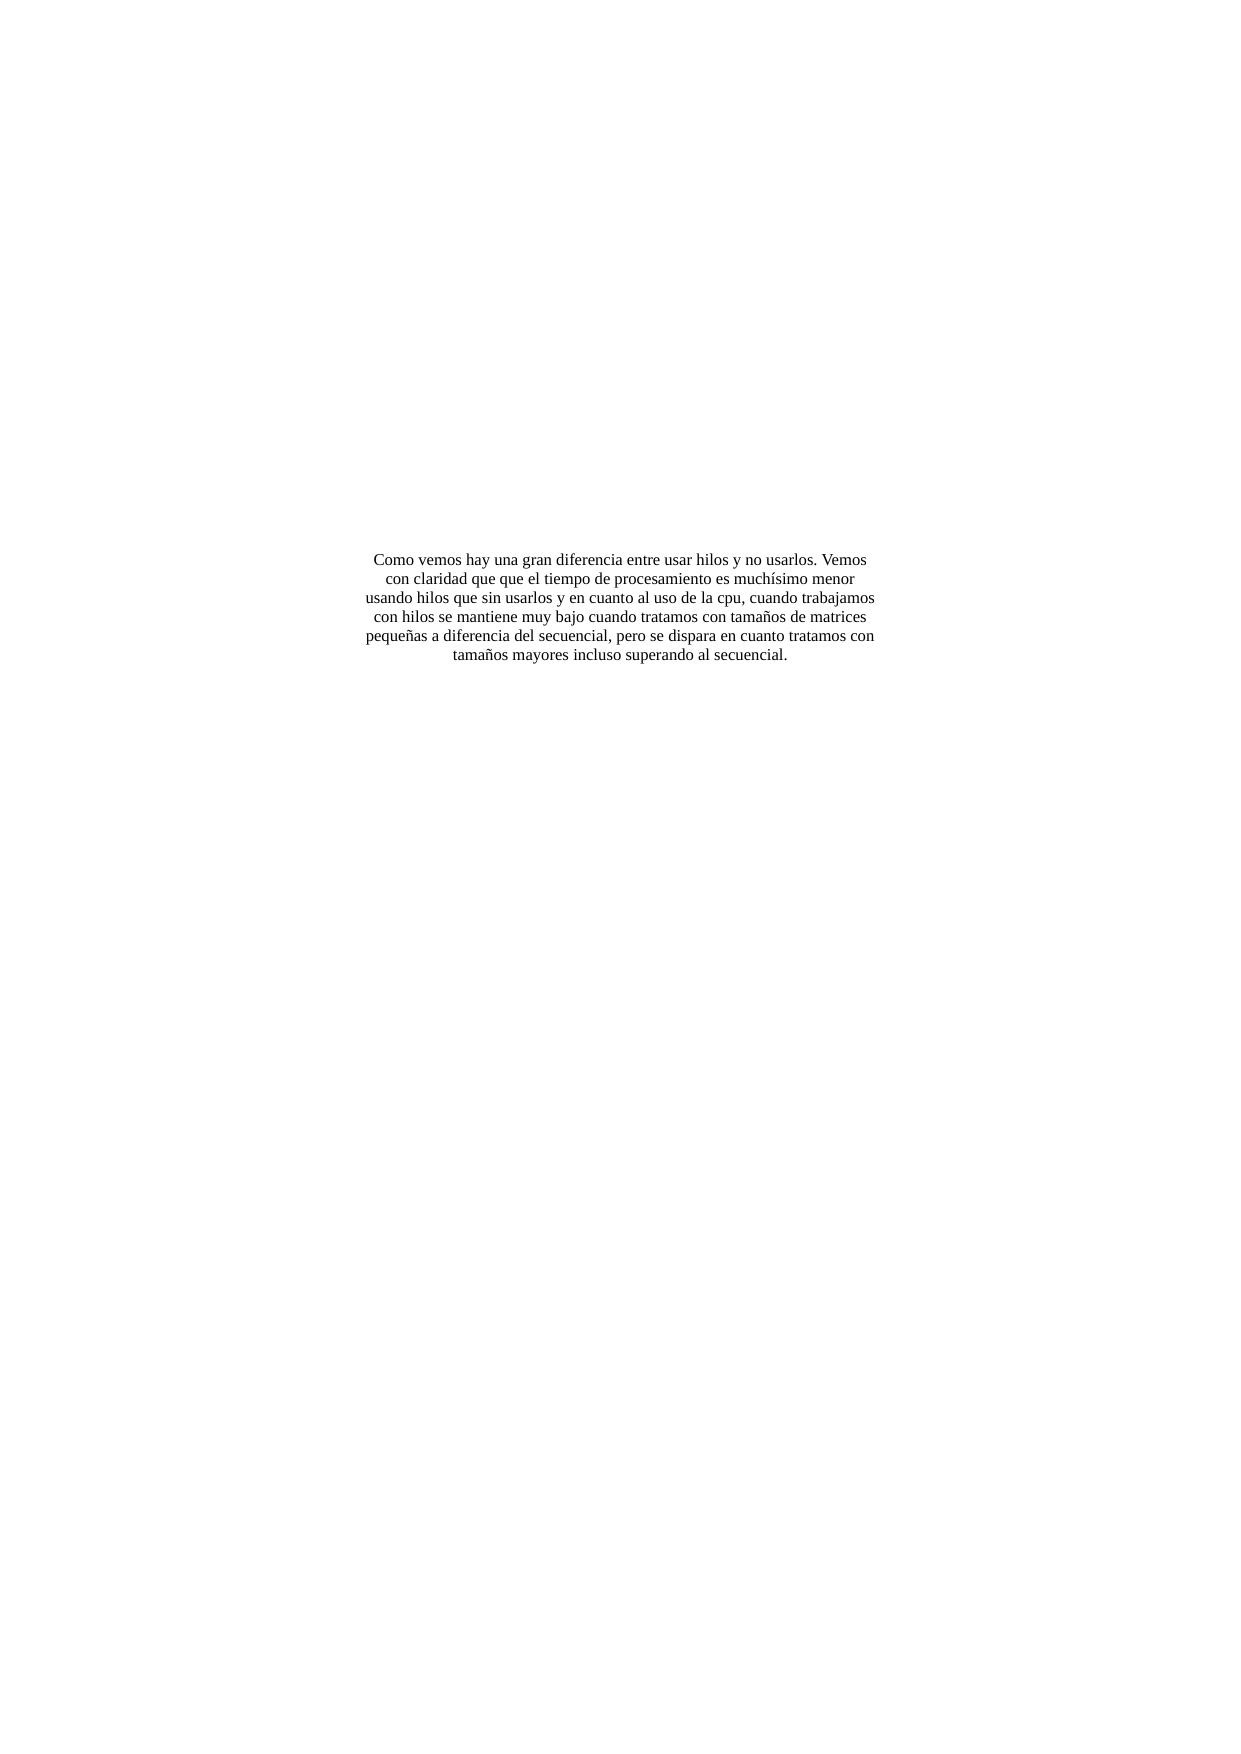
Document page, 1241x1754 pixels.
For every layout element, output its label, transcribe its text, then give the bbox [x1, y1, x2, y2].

text tamaños mayores incluso superando al secuencial. [118, 645, 1122, 664]
text usando hilos que sin usarlos y en cuanto al uso de la cpu, cuando trabajamos [118, 588, 1122, 607]
text con hilos se mantiene muy bajo cuando tratamos con tamaños de matrices [118, 607, 1122, 626]
text pequeñas a diferencia del secuencial, pero se dispara en cuanto tratamos con [118, 626, 1122, 645]
text Como vemos hay una gran diferencia entre usar hilos y no usarlos. Vemos [118, 549, 1122, 568]
text con claridad que que el tiempo de procesamiento es muchísimo menor [118, 568, 1122, 588]
